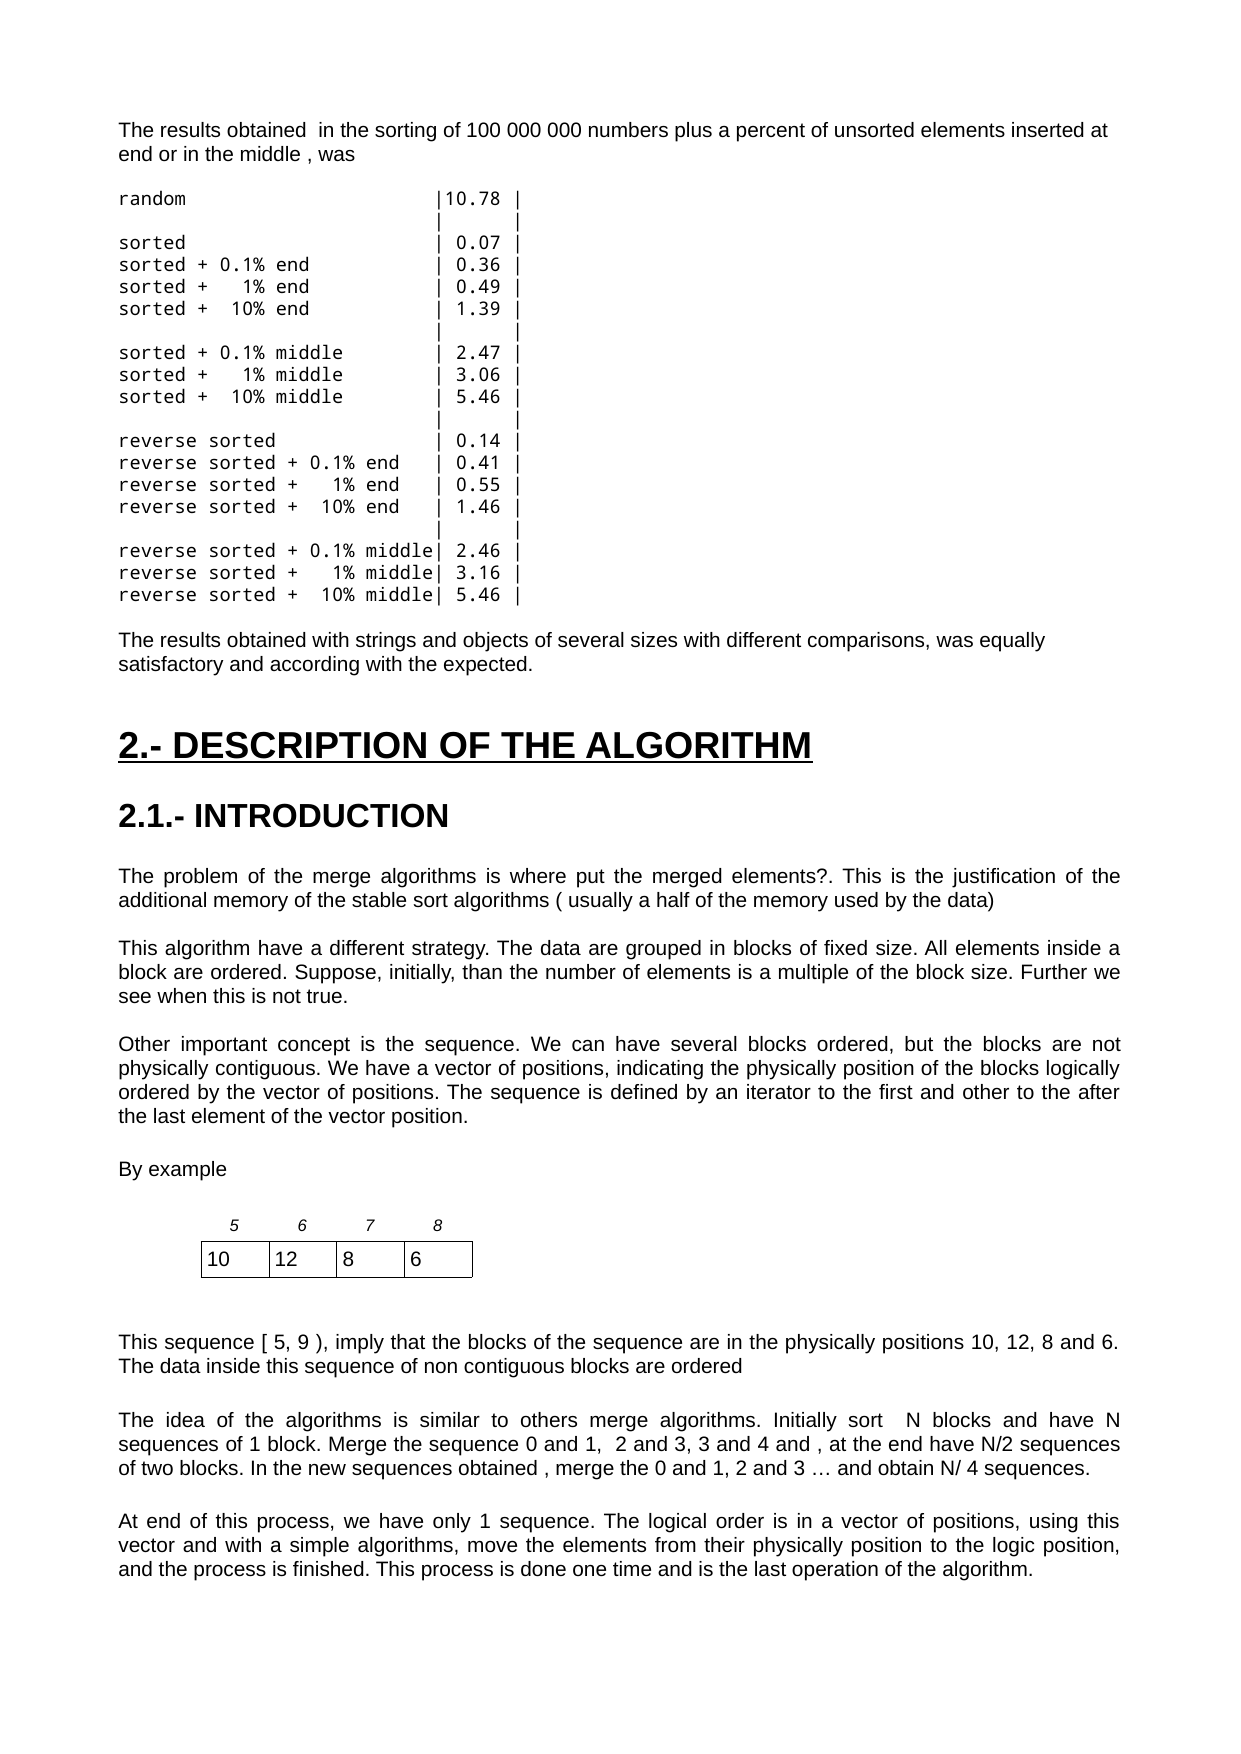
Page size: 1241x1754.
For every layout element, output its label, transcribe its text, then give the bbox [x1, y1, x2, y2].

table_cell 12 [270, 1242, 336, 1277]
text reverse sorted + 0.1% middle| 2.46 | [118, 540, 1122, 562]
text reverse sorted | 0.14 | [118, 430, 1122, 452]
text This algorithm have a different strategy. The data are grouped in blocks of fixed size. All elements inside a block are ordered. Suppose, initially, than the number of elements is a multiple of the block size. Further we see when this is not true. [118, 936, 1122, 1008]
text sorted + 10% middle | 5.46 | [118, 386, 1122, 408]
text | | [118, 408, 1122, 430]
text random |10.78 | [118, 188, 1122, 210]
text 2.- DESCRIPTION OF THE ALGORITHM [118, 723, 1122, 767]
text reverse sorted + 10% end | 1.46 | [118, 496, 1122, 518]
table_header 7 [336, 1210, 404, 1241]
text sorted + 10% end | 1.39 | [118, 298, 1122, 320]
table_header 6 [269, 1210, 336, 1241]
text reverse sorted + 1% middle| 3.16 | [118, 562, 1122, 584]
text reverse sorted + 0.1% end | 0.41 | [118, 452, 1122, 474]
text sorted + 0.1% end | 0.36 | [118, 254, 1122, 276]
text sorted + 1% end | 0.49 | [118, 276, 1122, 298]
text By example [118, 1157, 1122, 1181]
text sorted + 1% middle | 3.06 | [118, 364, 1122, 386]
text sorted + 0.1% middle | 2.47 | [118, 342, 1122, 364]
table_cell 6 [405, 1242, 472, 1277]
table_header [124, 1210, 201, 1277]
text At end of this process, we have only 1 sequence. The logical order is in a vector of positions, using this vector and with a simple algorithms, move the elements from their physically position to the logic position, and the process is finished. This process is done one time and is the last operation of the algorithm. [118, 1509, 1122, 1581]
text The results obtained in the sorting of 100 000 000 numbers plus a percent of unsorted elements inserted at end or in the middle , was [118, 118, 1122, 166]
table_cell 8 [337, 1242, 404, 1277]
text sorted | 0.07 | [118, 232, 1122, 254]
text The idea of the algorithms is similar to others merge algorithms. Initially sort N blocks and have N sequences of 1 block. Merge the sequence 0 and 1, 2 and 3, 3 and 4 and , at the end have N/2 sequences of two blocks. In the new sequences obtained , merge the 0 and 1, 2 and 3 … and obtain N/ 4 sequences. [118, 1407, 1122, 1479]
text | | [118, 320, 1122, 342]
text This sequence [ 5, 9 ), imply that the blocks of the sequence are in the physically positions 10, 12, 8 and 6. The data inside this sequence of non contiguous blocks are ordered [118, 1330, 1122, 1378]
text Other important concept is the sequence. We can have several blocks ordered, but the blocks are not physically contiguous. We have a vector of positions, indicating the physically position of the blocks logically ordered by the vector of positions. The sequence is defined by an iterator to the first and other to the after the last element of the vector position. [118, 1032, 1122, 1127]
table_cell 10 [202, 1242, 269, 1277]
text The results obtained with strings and objects of several sizes with different comparisons, was equally satisfactory and according with the expected. [118, 628, 1122, 676]
text reverse sorted + 1% end | 0.55 | [118, 474, 1122, 496]
text The problem of the merge algorithms is where put the merged elements?. This is the justification of the additional memory of the stable sort algorithms ( usually a half of the memory used by the data) [118, 864, 1122, 912]
text reverse sorted + 10% middle| 5.46 | [118, 584, 1122, 606]
text | | [118, 210, 1122, 232]
text 2.1.- INTRODUCTION [118, 796, 1122, 834]
text | | [118, 518, 1122, 540]
table_header 5 [201, 1210, 269, 1241]
table_header 8 [404, 1210, 472, 1241]
